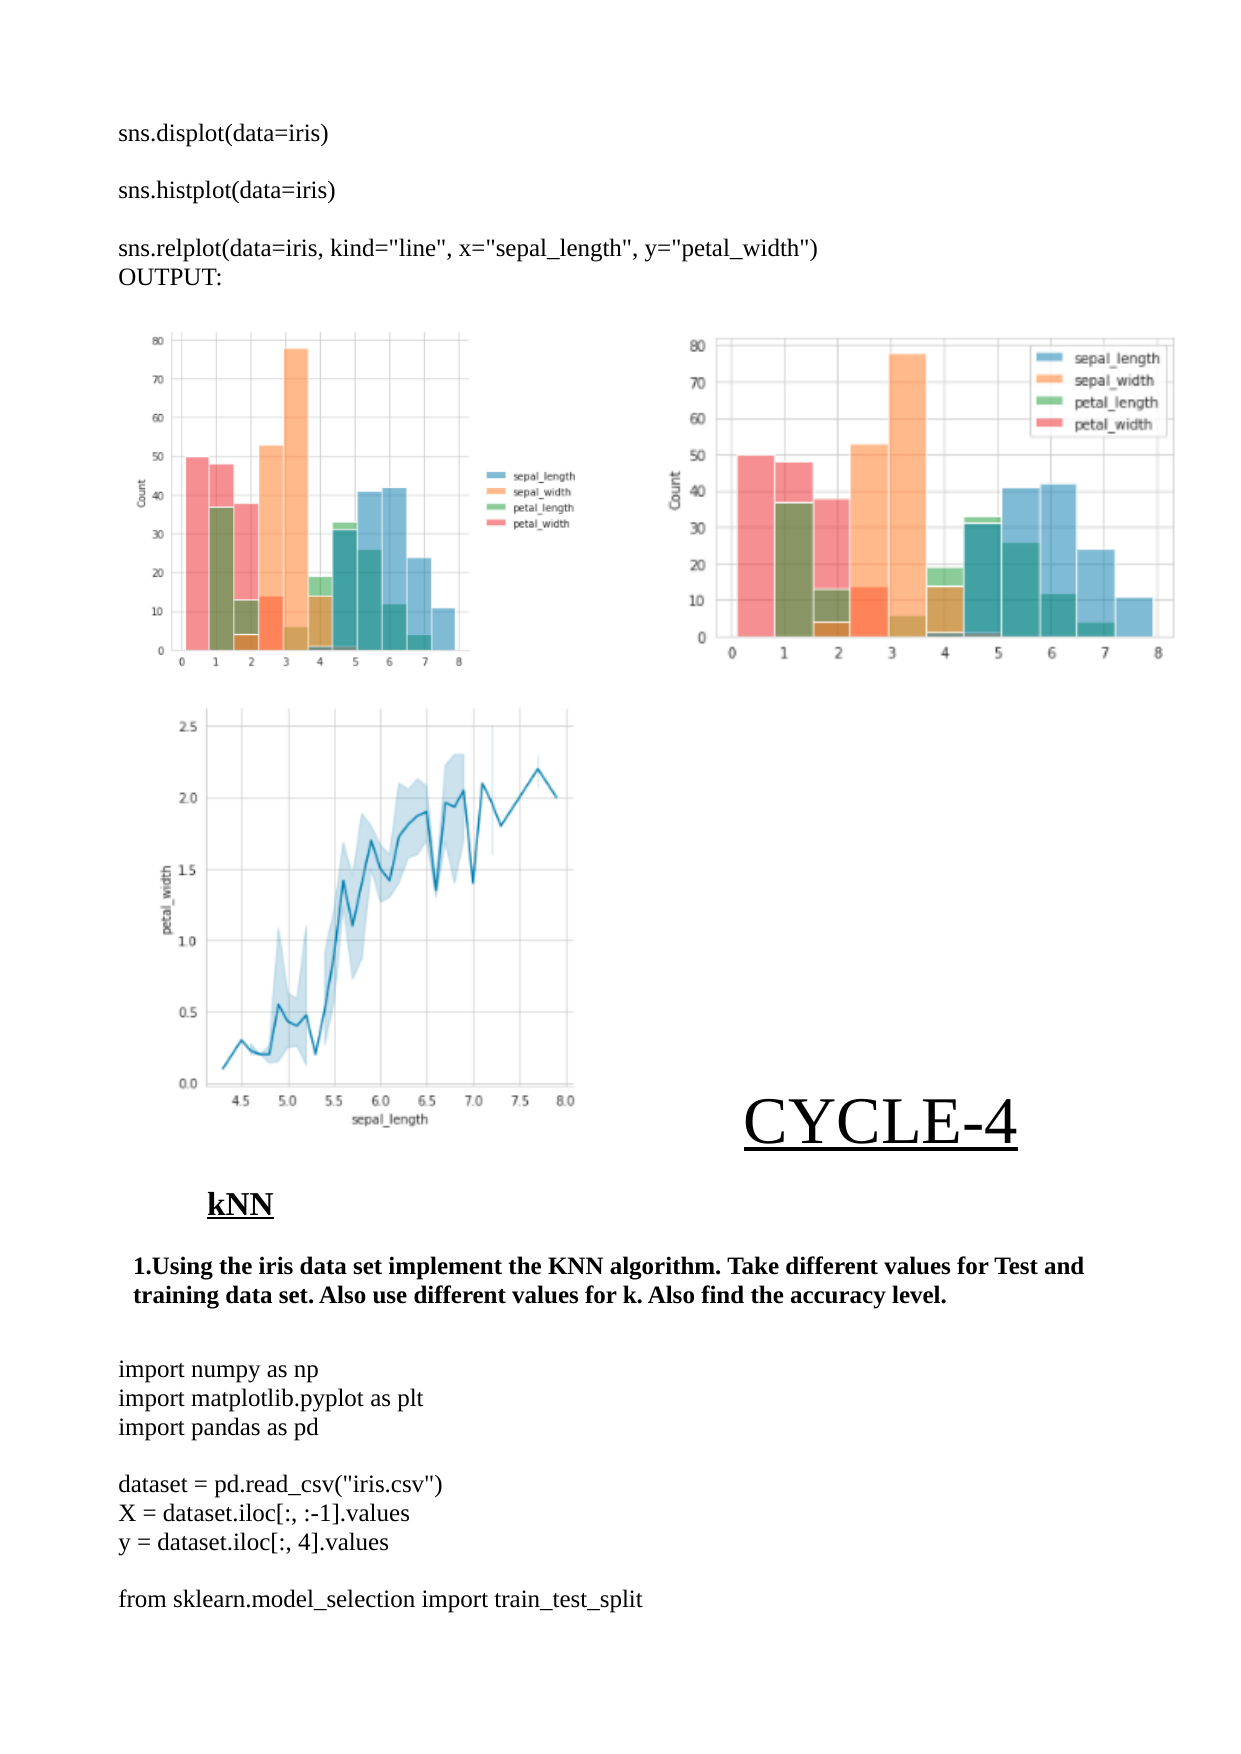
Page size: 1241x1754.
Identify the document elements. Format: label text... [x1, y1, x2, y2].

text sns.histplot(data=iris) [118, 176, 1122, 204]
text X = dataset.iloc[:, :-1].values [118, 1498, 1122, 1527]
text sns.relplot(data=iris, kind="line", x="sepal_length", y="petal_width") [118, 233, 1122, 262]
picture [648, 320, 1209, 678]
text CYCLE-4 [118, 1081, 1122, 1158]
list 1.Using the iris data set implement the KNN algorithm. Take different values for Test and training data set. Also use different values for k. Also find the accuracy level. [95, 1251, 1122, 1309]
text OUTPUT: [118, 262, 1122, 291]
text sns.displot(data=iris) [118, 118, 1122, 147]
text from sklearn.model_selection import train_test_split [118, 1584, 1122, 1613]
text import pandas as pd [118, 1412, 1122, 1441]
text import numpy as np [118, 1354, 1122, 1383]
text import matplotlib.pyplot as plt [118, 1383, 1122, 1412]
text y = dataset.iloc[:, 4].values [118, 1527, 1122, 1556]
text dataset = pd.read_csv("iris.csv") [118, 1469, 1122, 1498]
picture [139, 698, 640, 1140]
text kNN [118, 1184, 1122, 1223]
picture [123, 318, 606, 681]
